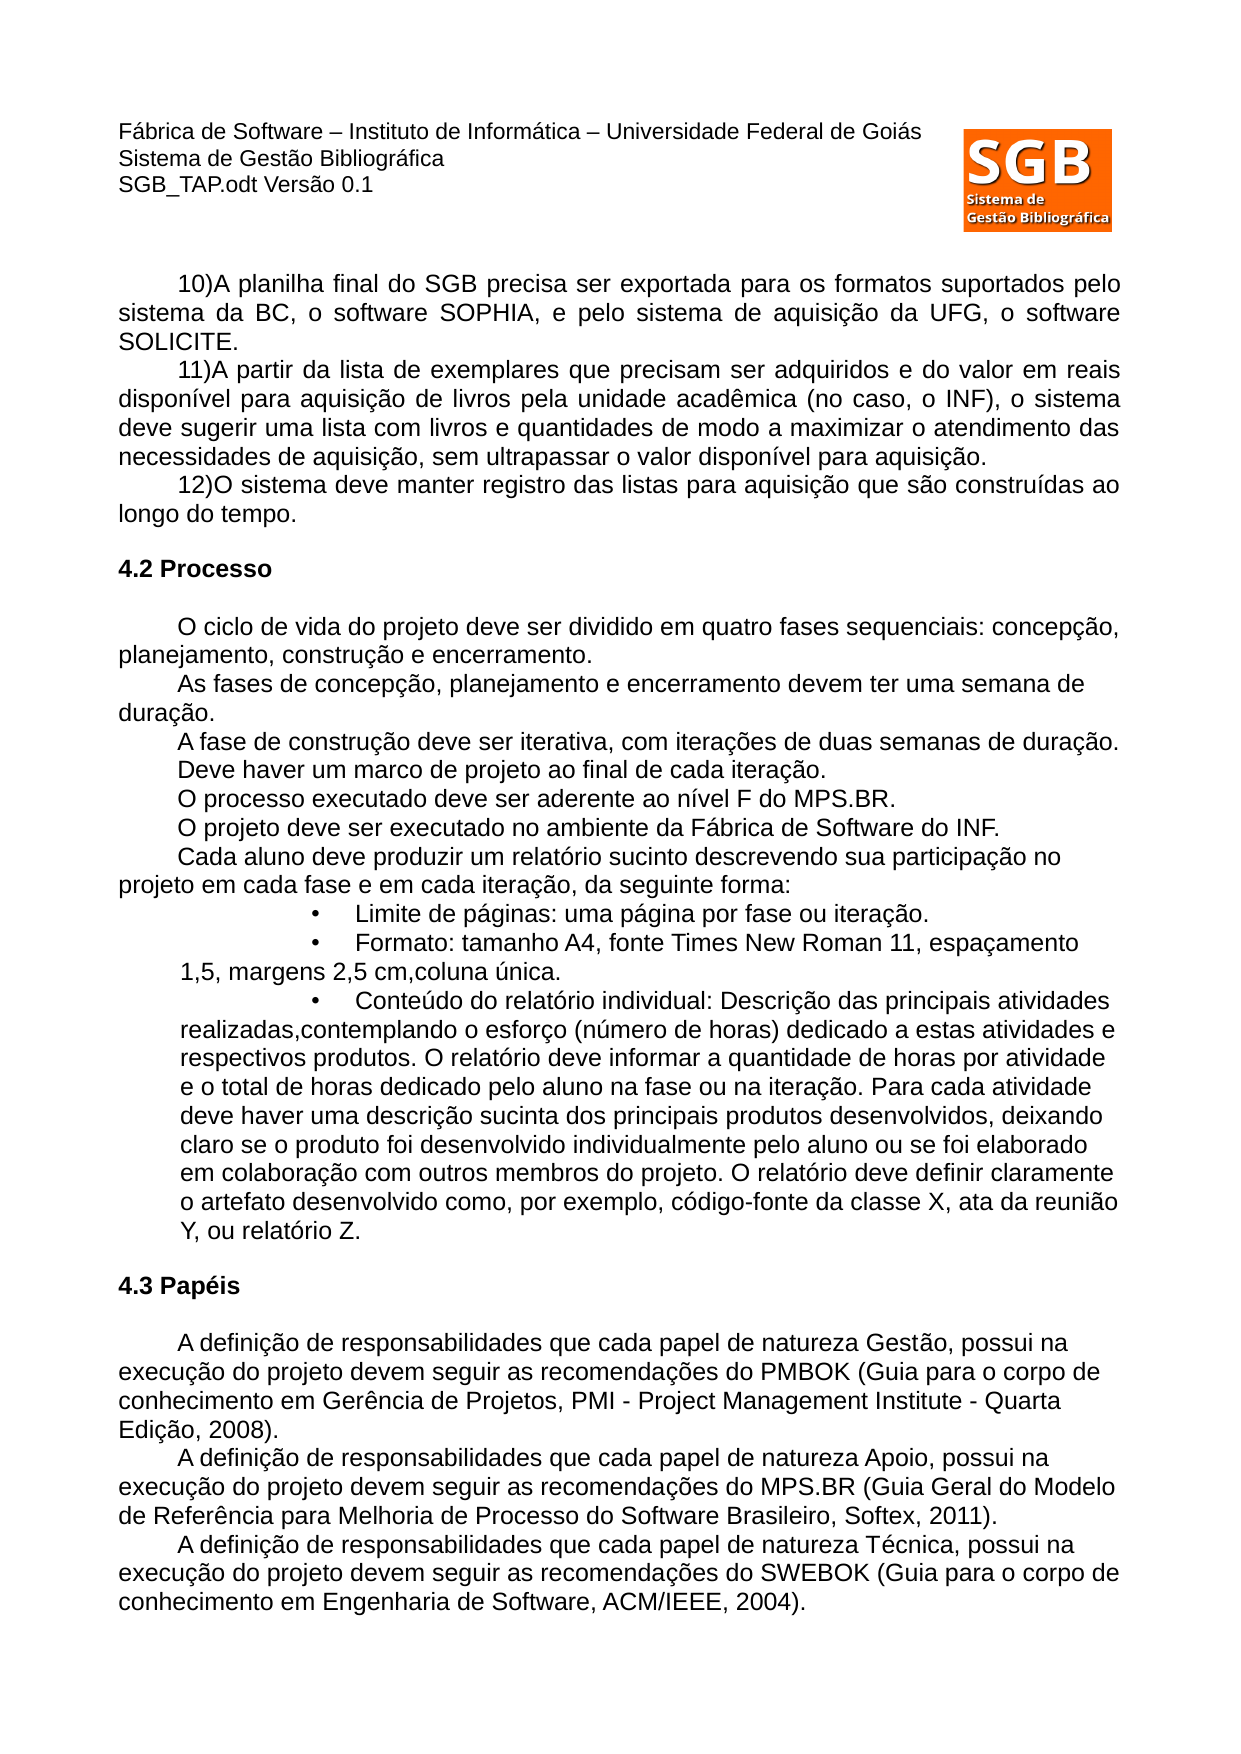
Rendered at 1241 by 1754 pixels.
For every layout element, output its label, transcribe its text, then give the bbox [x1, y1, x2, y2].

text 11)A partir da lista de exemplares que precisam ser adquiridos e do valor em reais disponível para aquisição de livros pela unidade acadêmica (no caso, o INF), o sistema deve sugerir uma lista com livros e quantidades de modo a maximizar o atendimento das necessidades de aquisição, sem ultrapassar o valor disponível para aquisição. [118, 355, 1122, 470]
picture [963, 129, 1112, 232]
list Formato: tamanho A4, fonte Times New Roman 11, espaçamento 1,5, margens 2,5 cm,coluna única. [180, 928, 1122, 986]
text A fase de construção deve ser iterativa, com iterações de duas semanas de duração. [118, 727, 1122, 756]
text O projeto deve ser executado no ambiente da Fábrica de Software do INF. [118, 813, 1122, 842]
text O ciclo de vida do projeto deve ser dividido em quatro fases sequenciais: concepção, planejamento, construção e encerramento. [118, 612, 1122, 669]
text As fases de concepção, planejamento e encerramento devem ter uma semana de duração. [118, 669, 1122, 727]
text A definição de responsabilidades que cada papel de natureza Gestão, possui na execução do projeto devem seguir as recomendações do PMBOK (Guia para o corpo de conhecimento em Gerência de Projetos, PMI - Project Management Institute - Quarta Edição, 2008). [118, 1328, 1122, 1443]
text O processo executado deve ser aderente ao nível F do MPS.BR. [118, 784, 1122, 813]
text A definição de responsabilidades que cada papel de natureza Apoio, possui na execução do projeto devem seguir as recomendações do MPS.BR (Guia Geral do Modelo de Referência para Melhoria de Processo do Software Brasileiro, Softex, 2011). [118, 1443, 1122, 1530]
text 10)A planilha final do SGB precisa ser exportada para os formatos suportados pelo sistema da BC, o software SOPHIA, e pelo sistema de aquisição da UFG, o software SOLICITE. [118, 269, 1122, 355]
list Limite de páginas: uma página por fase ou iteração. [180, 899, 1122, 928]
list Conteúdo do relatório individual: Descrição das principais atividades realizadas,contemplando o esforço (número de horas) dedicado a estas atividades e respectivos produtos. O relatório deve informar a quantidade de horas por atividade e o total de horas dedicado pelo aluno na fase ou na iteração. Para cada atividade deve haver uma descrição sucinta dos principais produtos desenvolvidos, deixando claro se o produto foi desenvolvido individualmente pelo aluno ou se foi elaborado em colaboração com outros membros do projeto. O relatório deve definir claramente o artefato desenvolvido como, por exemplo, código-fonte da classe X, ata da reunião Y, ou relatório Z. [180, 986, 1122, 1244]
text Cada aluno deve produzir um relatório sucinto descrevendo sua participação no projeto em cada fase e em cada iteração, da seguinte forma: [118, 842, 1122, 899]
subtitle 4.2 Processo [118, 554, 1122, 583]
text 12)O sistema deve manter registro das listas para aquisição que são construídas ao longo do tempo. [118, 470, 1122, 528]
subtitle 4.3 Papéis [118, 1271, 1122, 1300]
text Deve haver um marco de projeto ao final de cada iteração. [118, 756, 1122, 784]
text A definição de responsabilidades que cada papel de natureza Técnica, possui na execução do projeto devem seguir as recomendações do SWEBOK (Guia para o corpo de conhecimento em Engenharia de Software, ACM/IEEE, 2004). [118, 1530, 1122, 1616]
